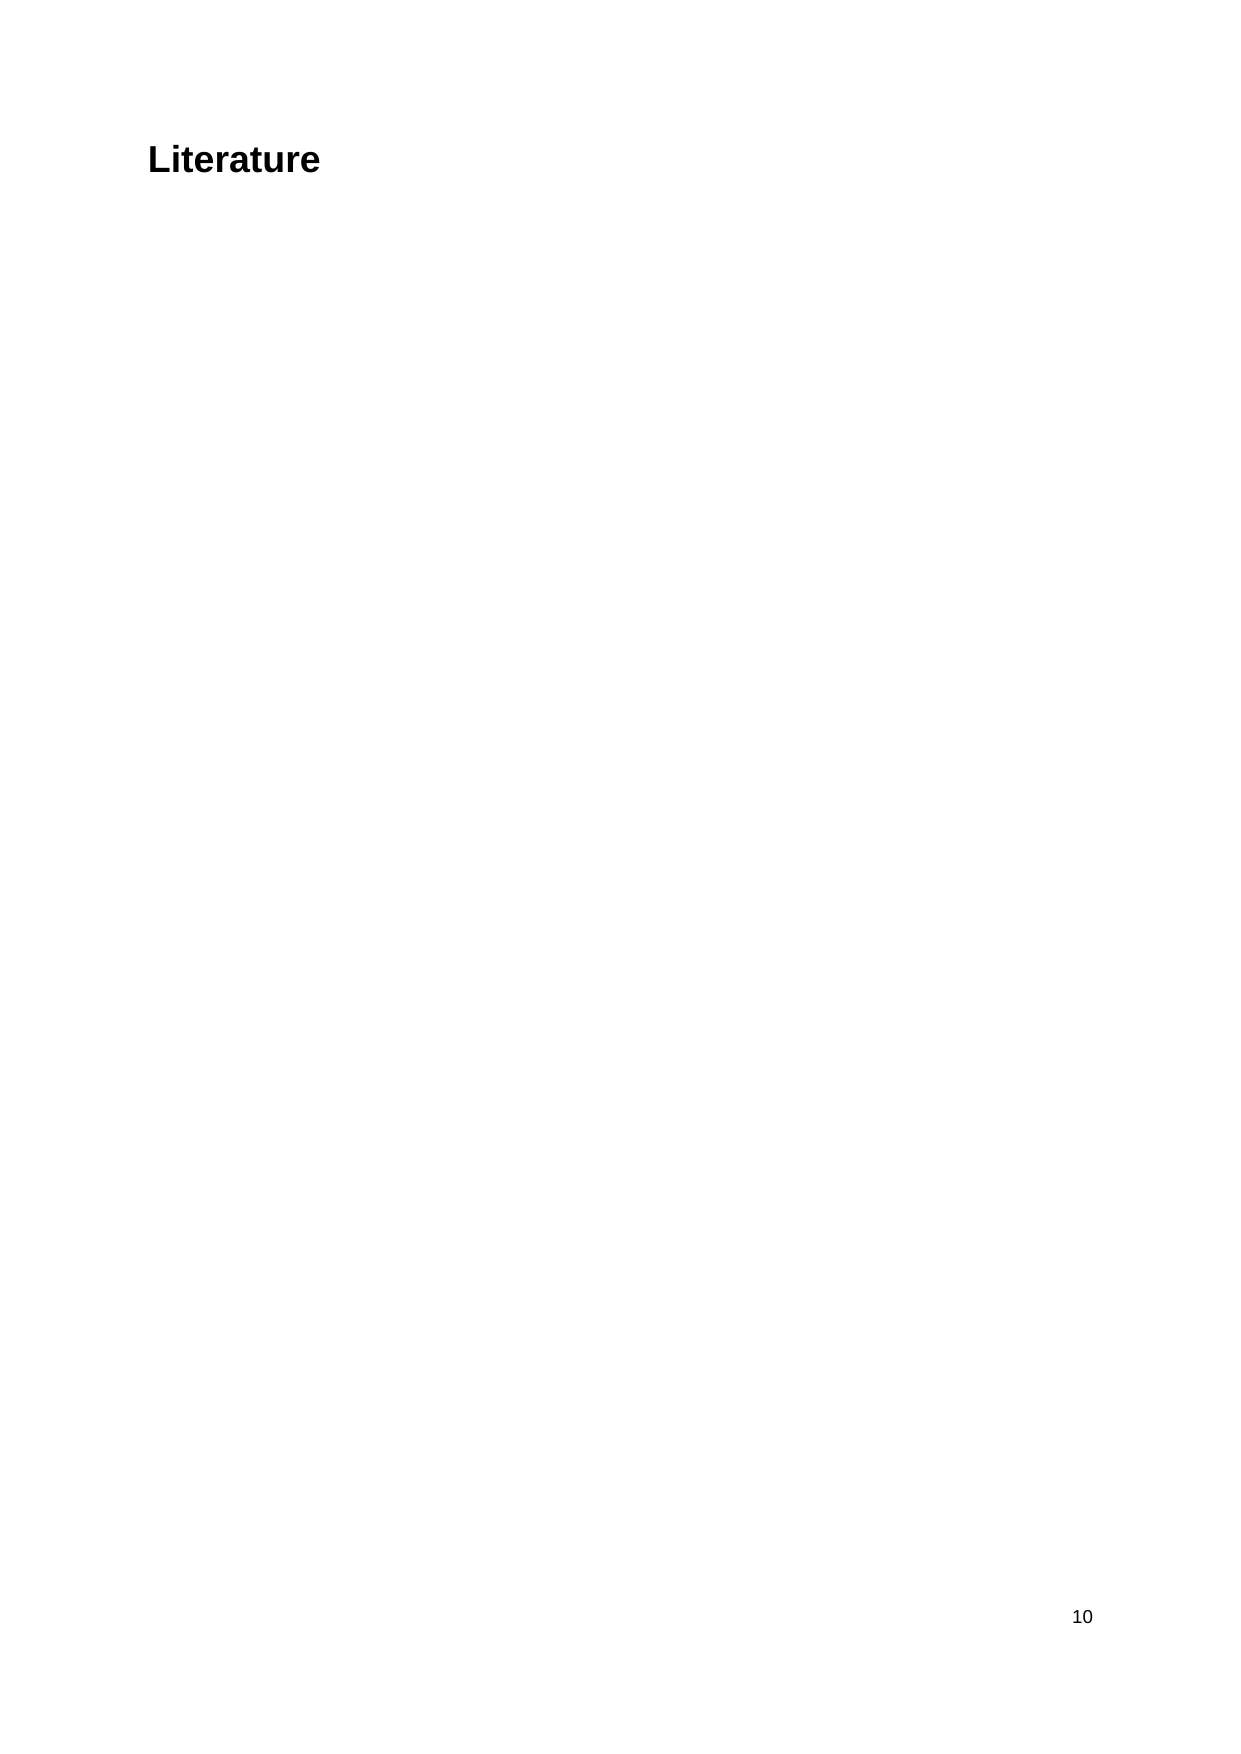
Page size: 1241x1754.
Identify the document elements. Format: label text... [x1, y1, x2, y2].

text Literature [148, 138, 1093, 181]
